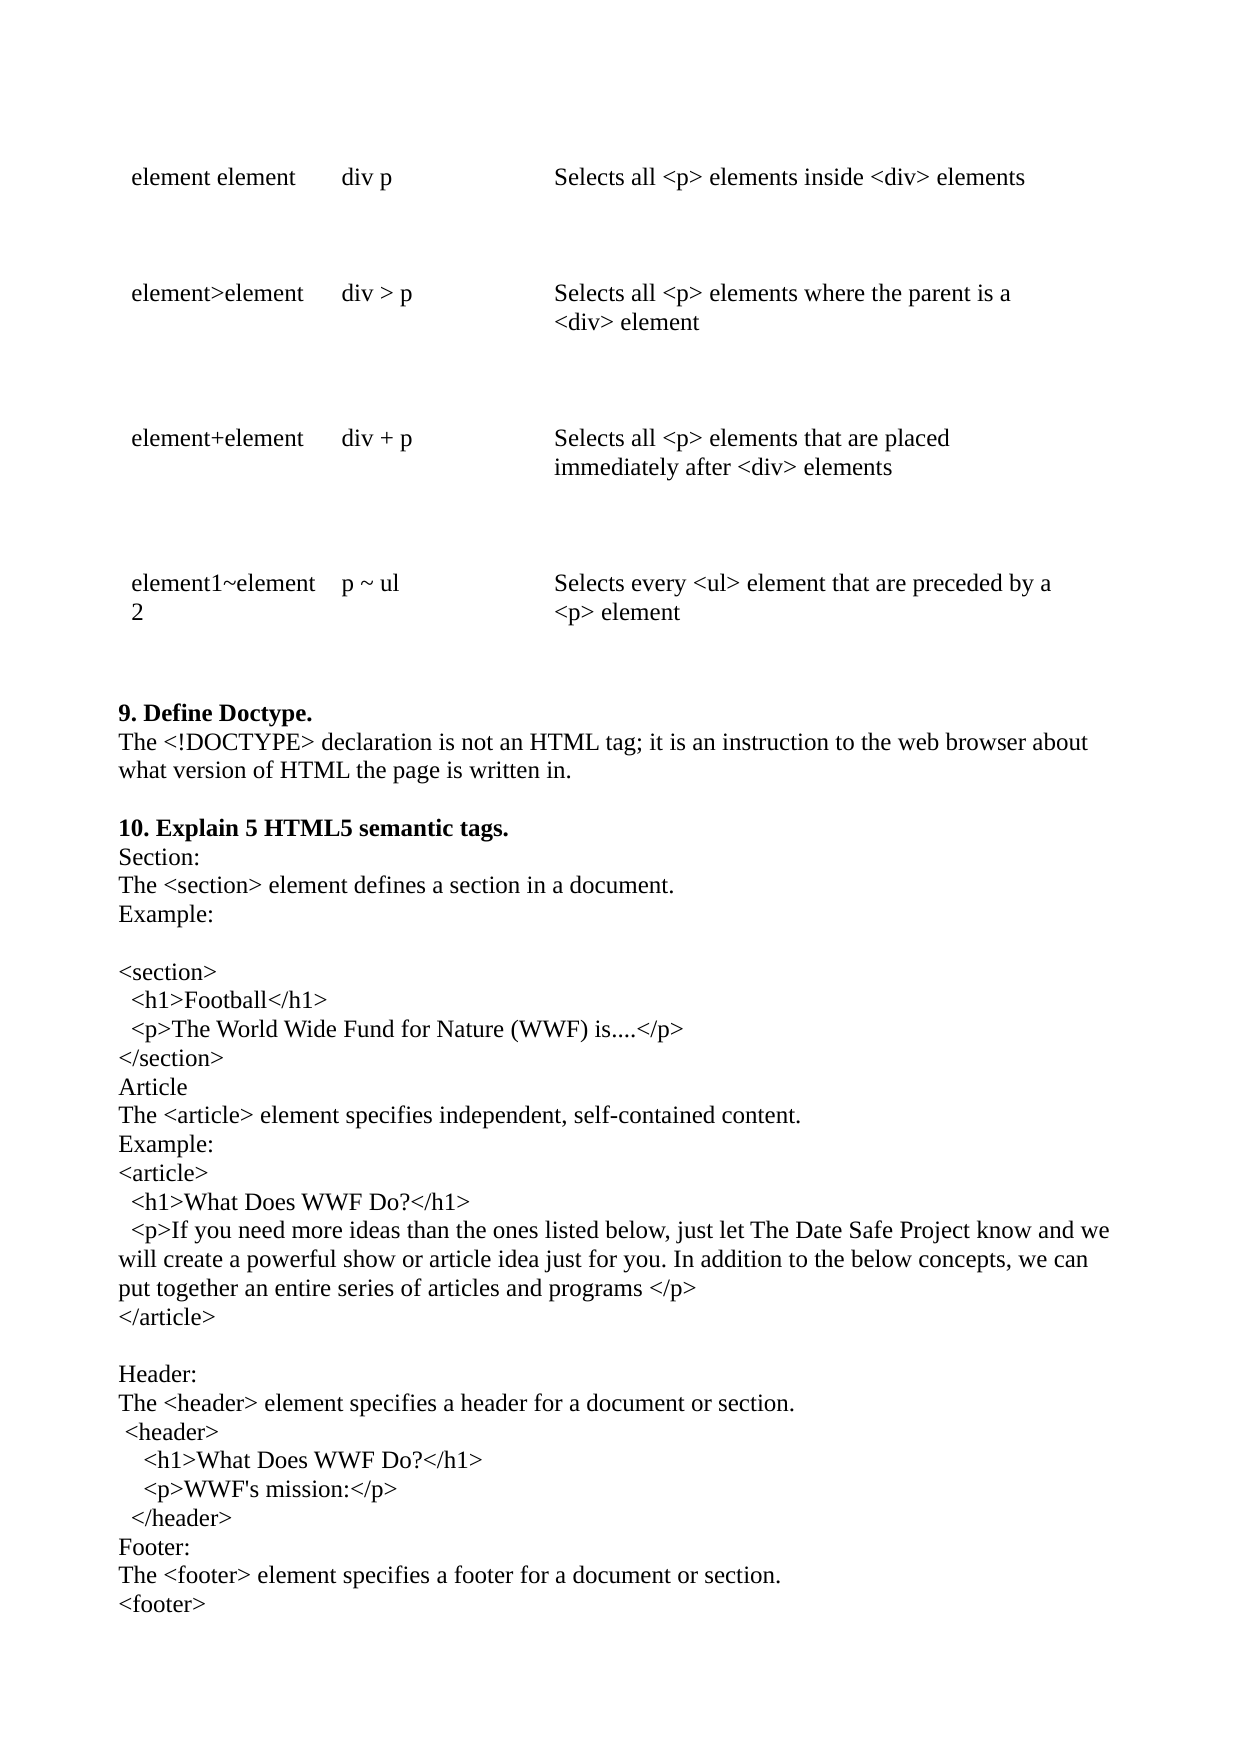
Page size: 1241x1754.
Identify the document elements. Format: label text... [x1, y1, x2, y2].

text Section: [118, 842, 1122, 871]
text <h1>Football</h1> [118, 986, 1122, 1014]
text <h1>What Does WWF Do?</h1> [118, 1187, 1122, 1216]
text The <article> element specifies independent, self-contained content. [118, 1101, 1122, 1129]
table_cell div > p [329, 234, 541, 379]
text <h1>What Does WWF Do?</h1> [118, 1446, 1122, 1474]
table_cell div p [329, 118, 541, 234]
text Header: [118, 1359, 1122, 1388]
table_cell element>element [106, 234, 329, 379]
text Example: [118, 899, 1122, 928]
text Example: [118, 1129, 1122, 1158]
text Footer: [118, 1532, 1122, 1561]
text </section> [118, 1043, 1122, 1072]
text The <header> element specifies a header for a document or section. [118, 1388, 1122, 1417]
text <article> [118, 1158, 1122, 1187]
text <section> [118, 957, 1122, 986]
text Article [118, 1072, 1122, 1101]
table_cell element+element [106, 379, 329, 524]
text The <!DOCTYPE> declaration is not an HTML tag; it is an instruction to the web browser about what version of HTML the page is written in. [118, 727, 1122, 784]
text The <footer> element specifies a footer for a document or section. [118, 1561, 1122, 1589]
table_cell Selects all <p> elements where the parent is a <div> element [541, 234, 1081, 379]
table_cell div + p [329, 379, 541, 524]
text <p>If you need more ideas than the ones listed below, just let The Date Safe Project know and we will create a powerful show or article idea just for you. In addition to the below concepts, we can put together an entire series of articles and programs </p> [118, 1216, 1122, 1302]
text <p>The World Wide Fund for Nature (WWF) is....</p> [118, 1014, 1122, 1043]
text <footer> [118, 1589, 1122, 1618]
table_cell element element [106, 118, 329, 234]
table_cell p ~ ul [329, 524, 541, 669]
text </header> [118, 1503, 1122, 1532]
text 9. Define Doctype. [118, 698, 1122, 727]
text <header> [118, 1417, 1122, 1446]
text The <section> element defines a section in a document. [118, 871, 1122, 899]
text </article> [118, 1302, 1122, 1331]
table_cell Selects all <p> elements inside <div> elements [541, 118, 1081, 234]
text 10. Explain 5 HTML5 semantic tags. [118, 813, 1122, 842]
table_cell Selects every <ul> element that are preceded by a <p> element [541, 524, 1081, 669]
text <p>WWF's mission:</p> [118, 1474, 1122, 1503]
table_cell Selects all <p> elements that are placed immediately after <div> elements [541, 379, 1081, 524]
table_cell element1~element2 [106, 524, 329, 669]
